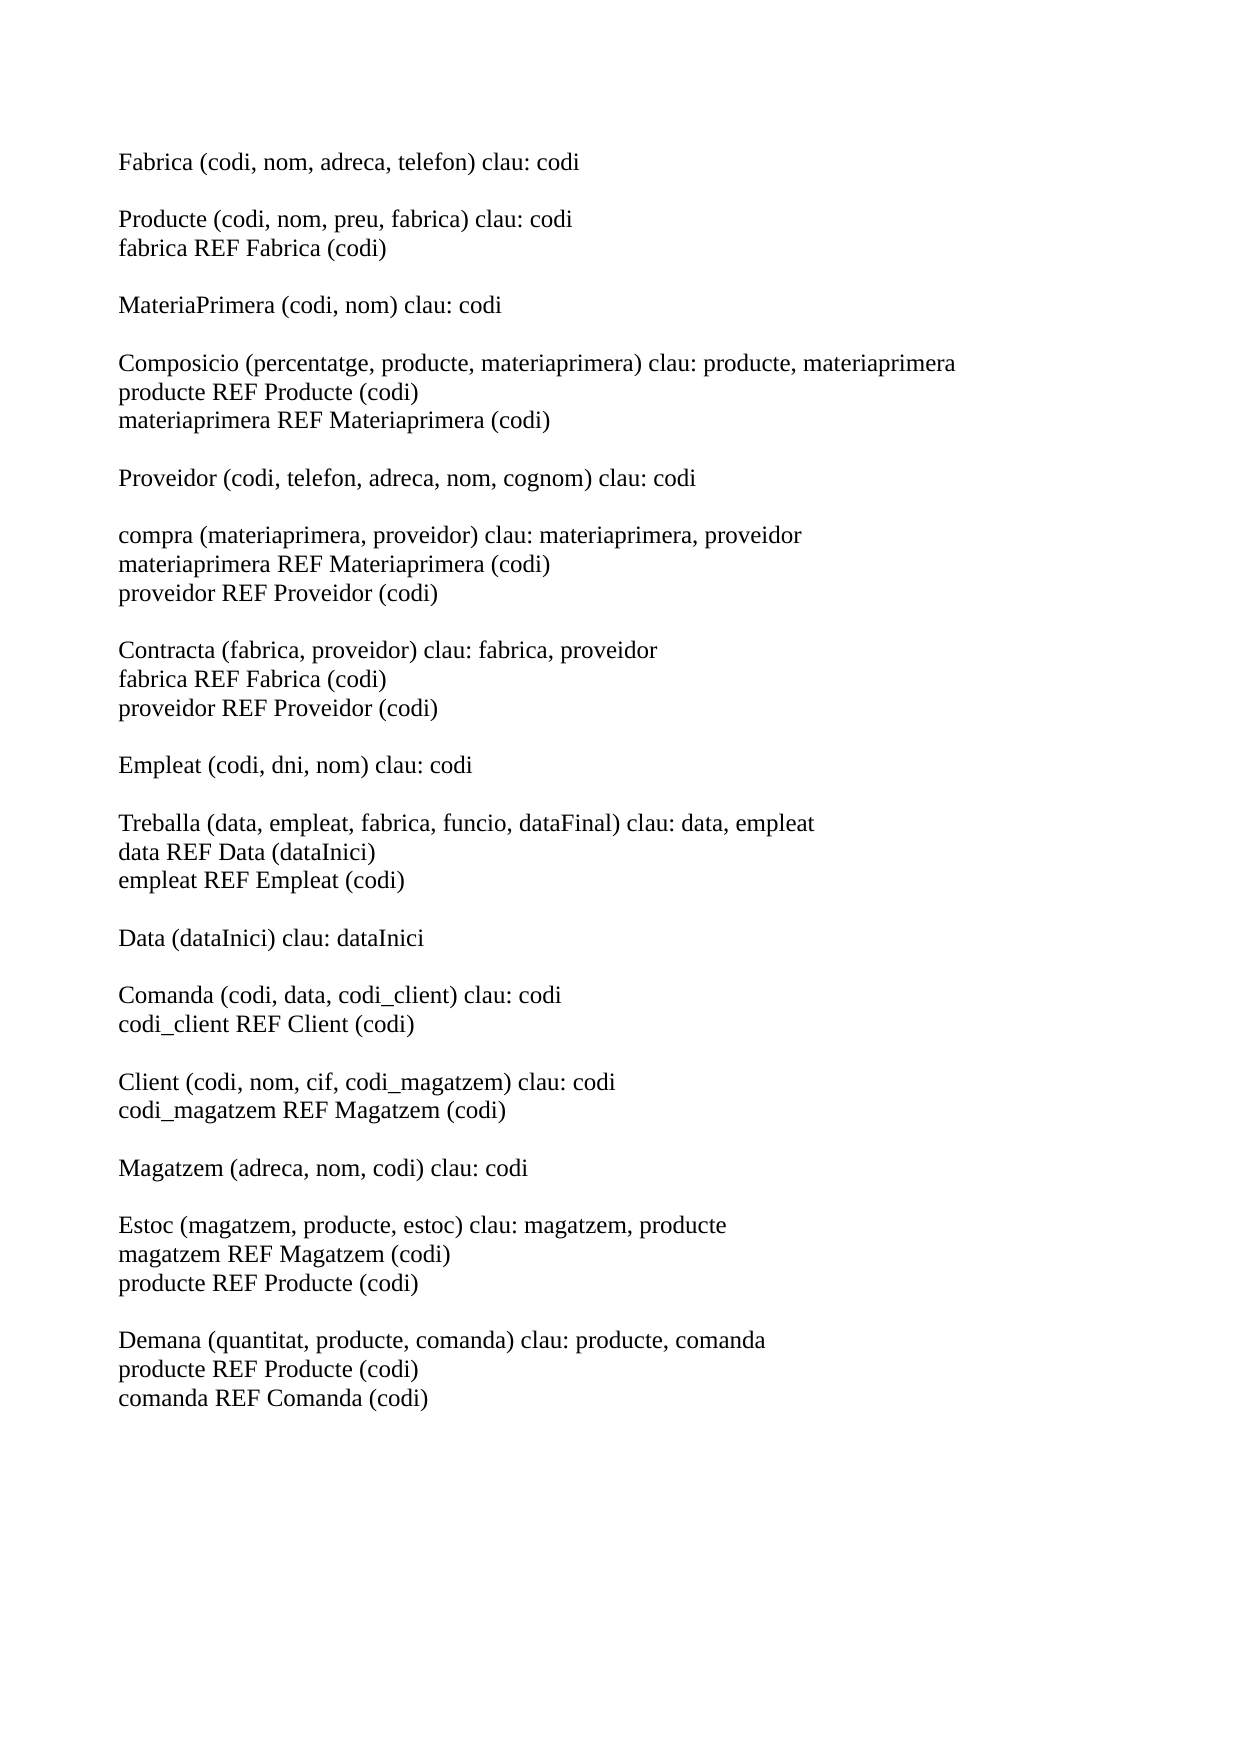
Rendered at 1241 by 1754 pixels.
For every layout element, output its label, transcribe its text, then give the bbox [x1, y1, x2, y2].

text Demana (quantitat, producte, comanda) clau: producte, comanda [118, 1326, 1122, 1354]
text Magatzem (adreca, nom, codi) clau: codi [118, 1153, 1122, 1182]
text empleat REF Empleat (codi) [118, 866, 1122, 894]
text Producte (codi, nom, preu, fabrica) clau: codi [118, 204, 1122, 233]
text materiaprimera REF Materiaprimera (codi) [118, 406, 1122, 434]
text compra (materiaprimera, proveidor) clau: materiaprimera, proveidor [118, 521, 1122, 549]
text codi_magatzem REF Magatzem (codi) [118, 1096, 1122, 1124]
text producte REF Producte (codi) [118, 1354, 1122, 1383]
text Empleat (codi, dni, nom) clau: codi [118, 751, 1122, 779]
text Contracta (fabrica, proveidor) clau: fabrica, proveidor [118, 636, 1122, 664]
text Treballa (data, empleat, fabrica, funcio, dataFinal) clau: data, empleat [118, 808, 1122, 837]
text producte REF Producte (codi) [118, 377, 1122, 406]
text Proveidor (codi, telefon, adreca, nom, cognom) clau: codi [118, 463, 1122, 492]
text Data (dataInici) clau: dataInici [118, 923, 1122, 952]
text Client (codi, nom, cif, codi_magatzem) clau: codi [118, 1067, 1122, 1096]
text magatzem REF Magatzem (codi) [118, 1239, 1122, 1268]
text fabrica REF Fabrica (codi) [118, 664, 1122, 693]
text Estoc (magatzem, producte, estoc) clau: magatzem, producte [118, 1211, 1122, 1239]
text proveidor REF Proveidor (codi) [118, 578, 1122, 607]
text codi_client REF Client (codi) [118, 1009, 1122, 1038]
text MateriaPrimera (codi, nom) clau: codi [118, 291, 1122, 319]
text data REF Data (dataInici) [118, 837, 1122, 866]
text Composicio (percentatge, producte, materiaprimera) clau: producte, materiaprimera [118, 348, 1122, 377]
text proveidor REF Proveidor (codi) [118, 693, 1122, 722]
text fabrica REF Fabrica (codi) [118, 233, 1122, 262]
text materiaprimera REF Materiaprimera (codi) [118, 549, 1122, 578]
text Comanda (codi, data, codi_client) clau: codi [118, 981, 1122, 1009]
text Fabrica (codi, nom, adreca, telefon) clau: codi [118, 147, 1122, 176]
text comanda REF Comanda (codi) [118, 1383, 1122, 1412]
text producte REF Producte (codi) [118, 1268, 1122, 1297]
